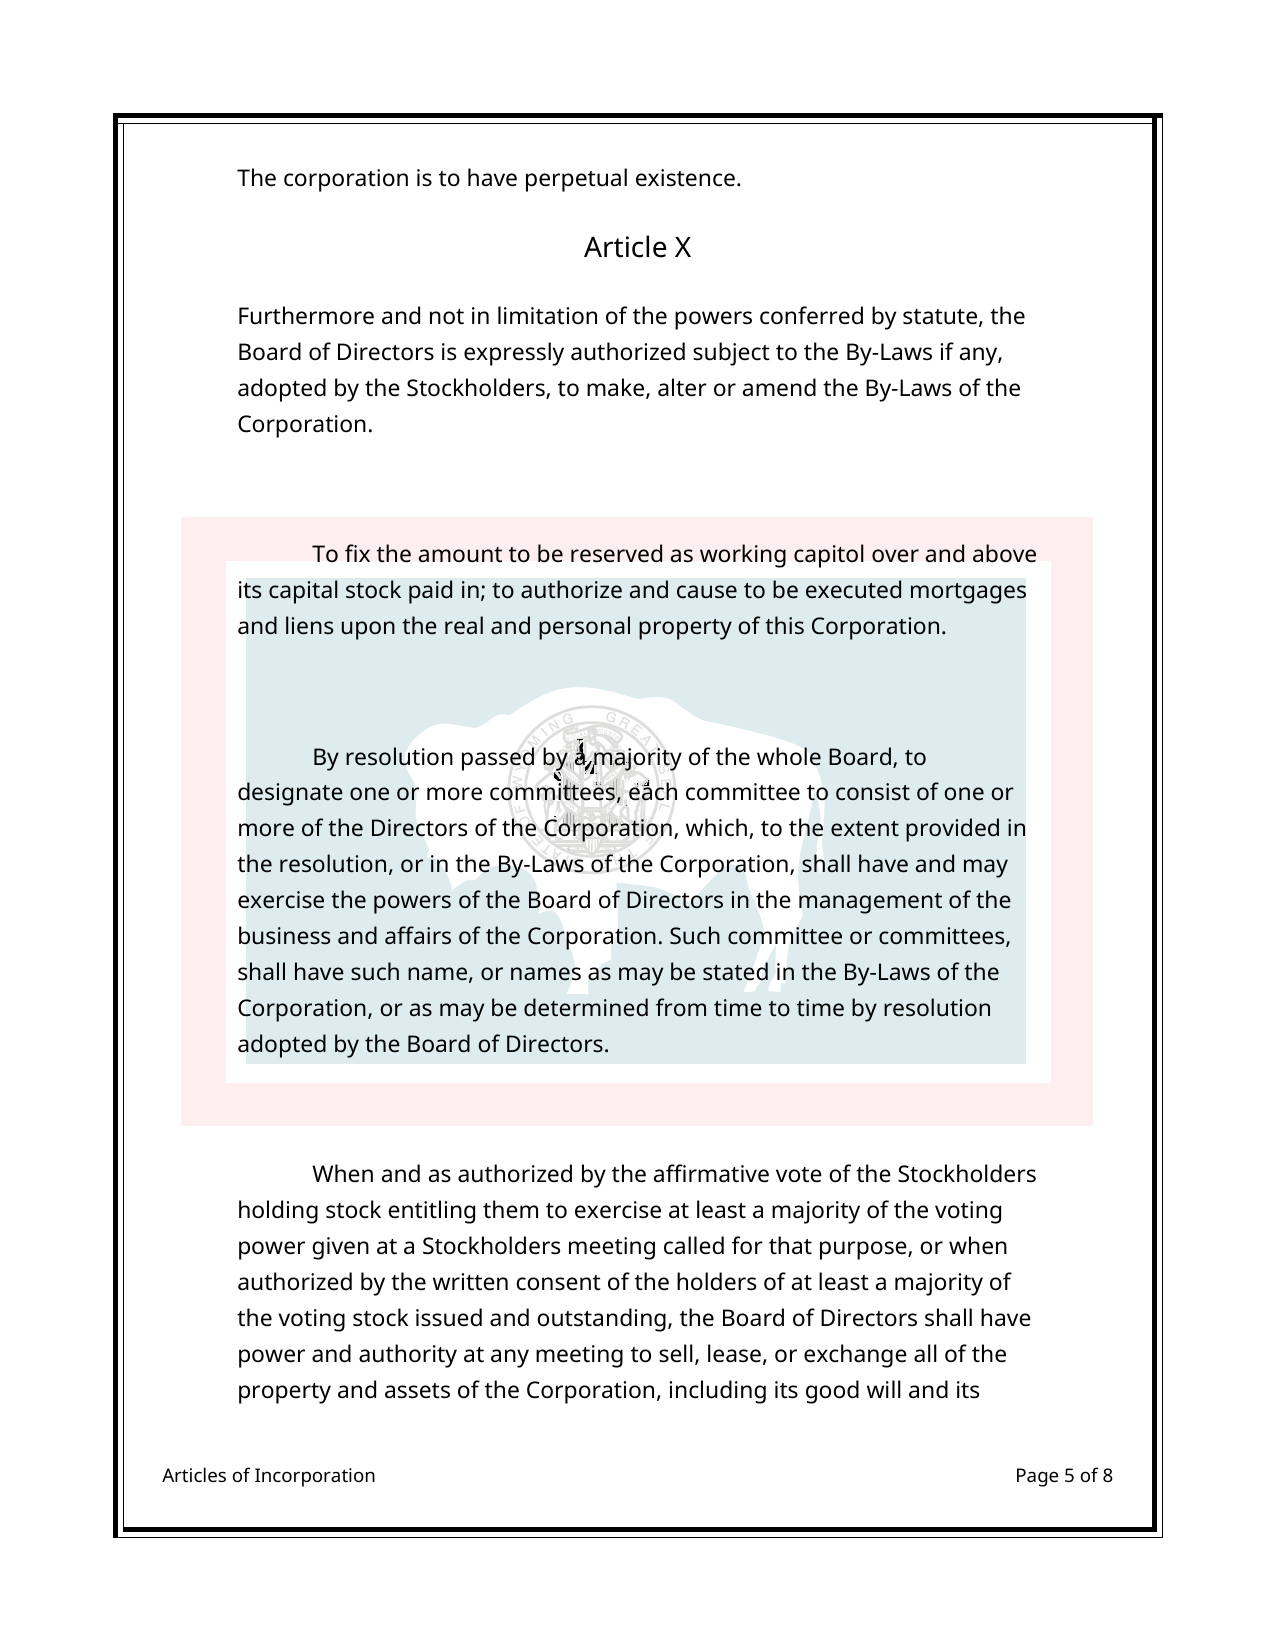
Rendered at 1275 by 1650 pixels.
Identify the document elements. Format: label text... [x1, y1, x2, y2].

text When and as authorized by the affirmative vote of the Stockholders holding stock entitling them to exercise at least a majority of the voting power given at a Stockholders meeting called for that purpose, or when authorized by the written consent of the holders of at least a majority of the voting stock issued and outstanding, the Board of Directors shall have power and authority at any meeting to sell, lease, or exchange all of the property and assets of the Corporation, including its good will and its [237, 1158, 1038, 1405]
text Article X [237, 227, 1038, 265]
text The corporation is to have perpetual existence. [237, 162, 1038, 193]
text By resolution passed by a majority of the whole Board, to designate one or more committees, each committee to consist of one or more of the Directors of the Corporation, which, to the extent provided in the resolution, or in the By-Laws of the Corporation, shall have and may exercise the powers of the Board of Directors in the management of the business and affairs of the Corporation. Such committee or committees, shall have such name, or names as may be stated in the By-Laws of the Corporation, or as may be determined from time to time by resolution adopted by the Board of Directors. [237, 740, 1038, 1059]
text Furthermore and not in limitation of the powers conferred by statute, the Board of Directors is expressly authorized subject to the By-Laws if any, adopted by the Stockholders, to make, alter or amend the By-Laws of the Corporation. [237, 300, 1038, 439]
text To fix the amount to be reserved as working capitol over and above its capital stock paid in; to authorize and cause to be executed mortgages and liens upon the real and personal property of this Corporation. [237, 538, 1038, 641]
